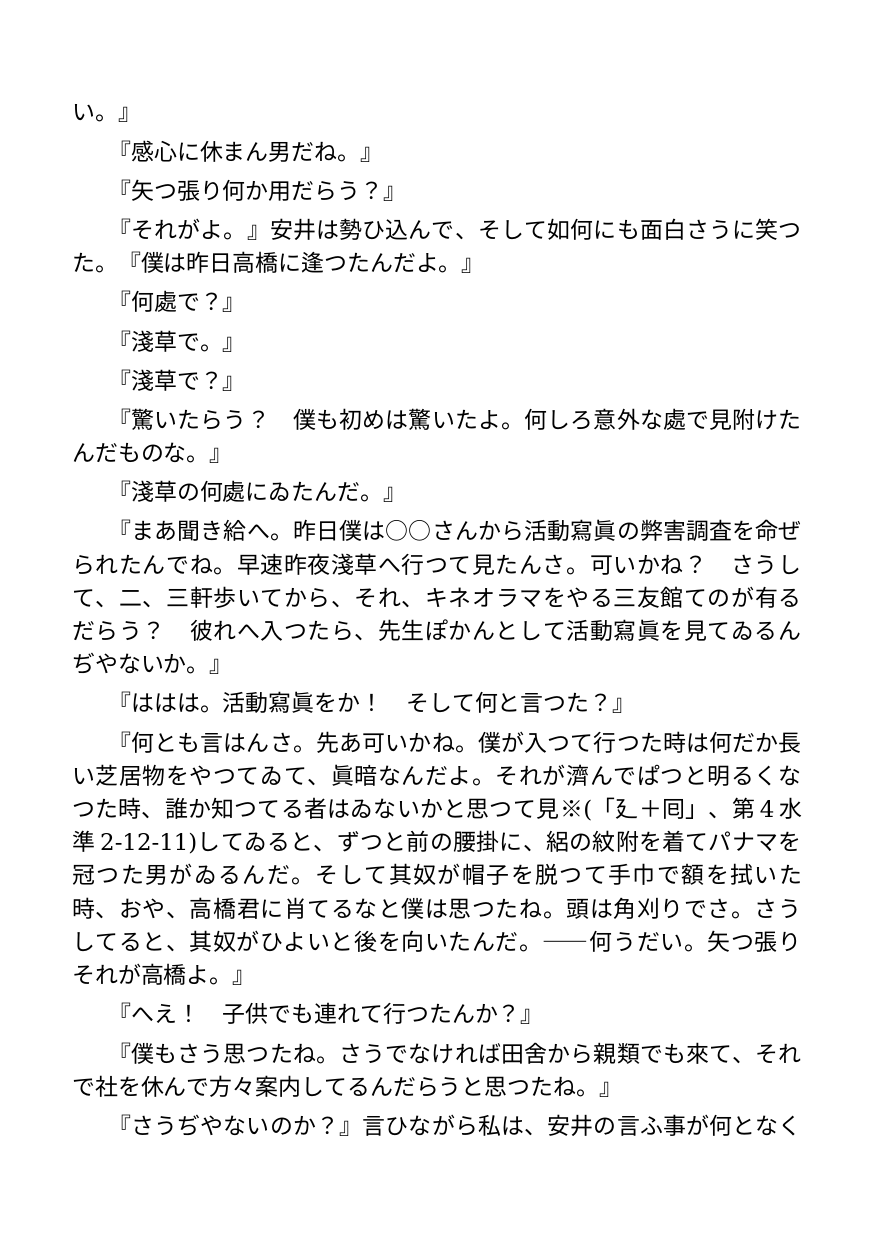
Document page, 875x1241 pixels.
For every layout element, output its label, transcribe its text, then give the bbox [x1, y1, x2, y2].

text 『さうぢやないのか？』言ひながら私は、安井の言ふ事が何となく [72, 1108, 802, 1141]
text 『淺草で。』 [72, 323, 802, 357]
text 『淺草の何處にゐたんだ。』 [72, 474, 802, 507]
text 『何とも言はんさ。先あ可いかね。僕が入つて行つた時は何だか長い芝居物をやつてゐて、眞暗なんだよ。それが濟んでぱつと明るくなつた時、誰か知つてる者はゐないかと思つて見※(「廴＋囘」、第4水準2-12-11)してゐると、ずつと前の腰掛に、絽の紋附を着てパナマを冠つた男がゐるんだ。そして其奴が帽子を脱つて手巾で額を拭いた時、おや、高橋君に肖てるなと僕は思つたね。頭は角刈りでさ。さうしてると、其奴がひよいと後を向いたんだ。――何うだい。矢つ張りそれが高橋よ。』 [72, 724, 802, 990]
text 『まあ聞き給へ。昨日僕は○○さんから活動寫眞の弊害調査を命ぜられたんでね。早速昨夜淺草へ行つて見たんさ。可いかね？ さうして、二、三軒歩いてから、それ、キネオラマをやる三友館てのが有るだらう？ 彼れへ入つたら、先生ぽかんとして活動寫眞を見てゐるんぢやないか。』 [72, 513, 802, 679]
text 『ははは。活動寫眞をか！ そして何と言つた？』 [72, 685, 802, 718]
text 『驚いたらう？ 僕も初めは驚いたよ。何しろ意外な處で見附けたんだものな。』 [72, 402, 802, 468]
text 『へえ！ 子供でも連れて行つたんか？』 [72, 996, 802, 1029]
text 『それがよ。』安井は勢ひ込んで、そして如何にも面白さうに笑つた。『僕は昨日高橋に逢つたんだよ。』 [72, 212, 802, 278]
text 『僕もさう思つたね。さうでなければ田舍から親類でも來て、それで社を休んで方々案内してるんだらうと思つたね。』 [72, 1035, 802, 1102]
text い。』 [72, 94, 802, 127]
text 『淺草で？』 [72, 362, 802, 396]
text 『感心に休まん男だね。』 [72, 133, 802, 167]
text 『何處で？』 [72, 284, 802, 317]
text 『矢つ張り何か用だらう？』 [72, 173, 802, 206]
